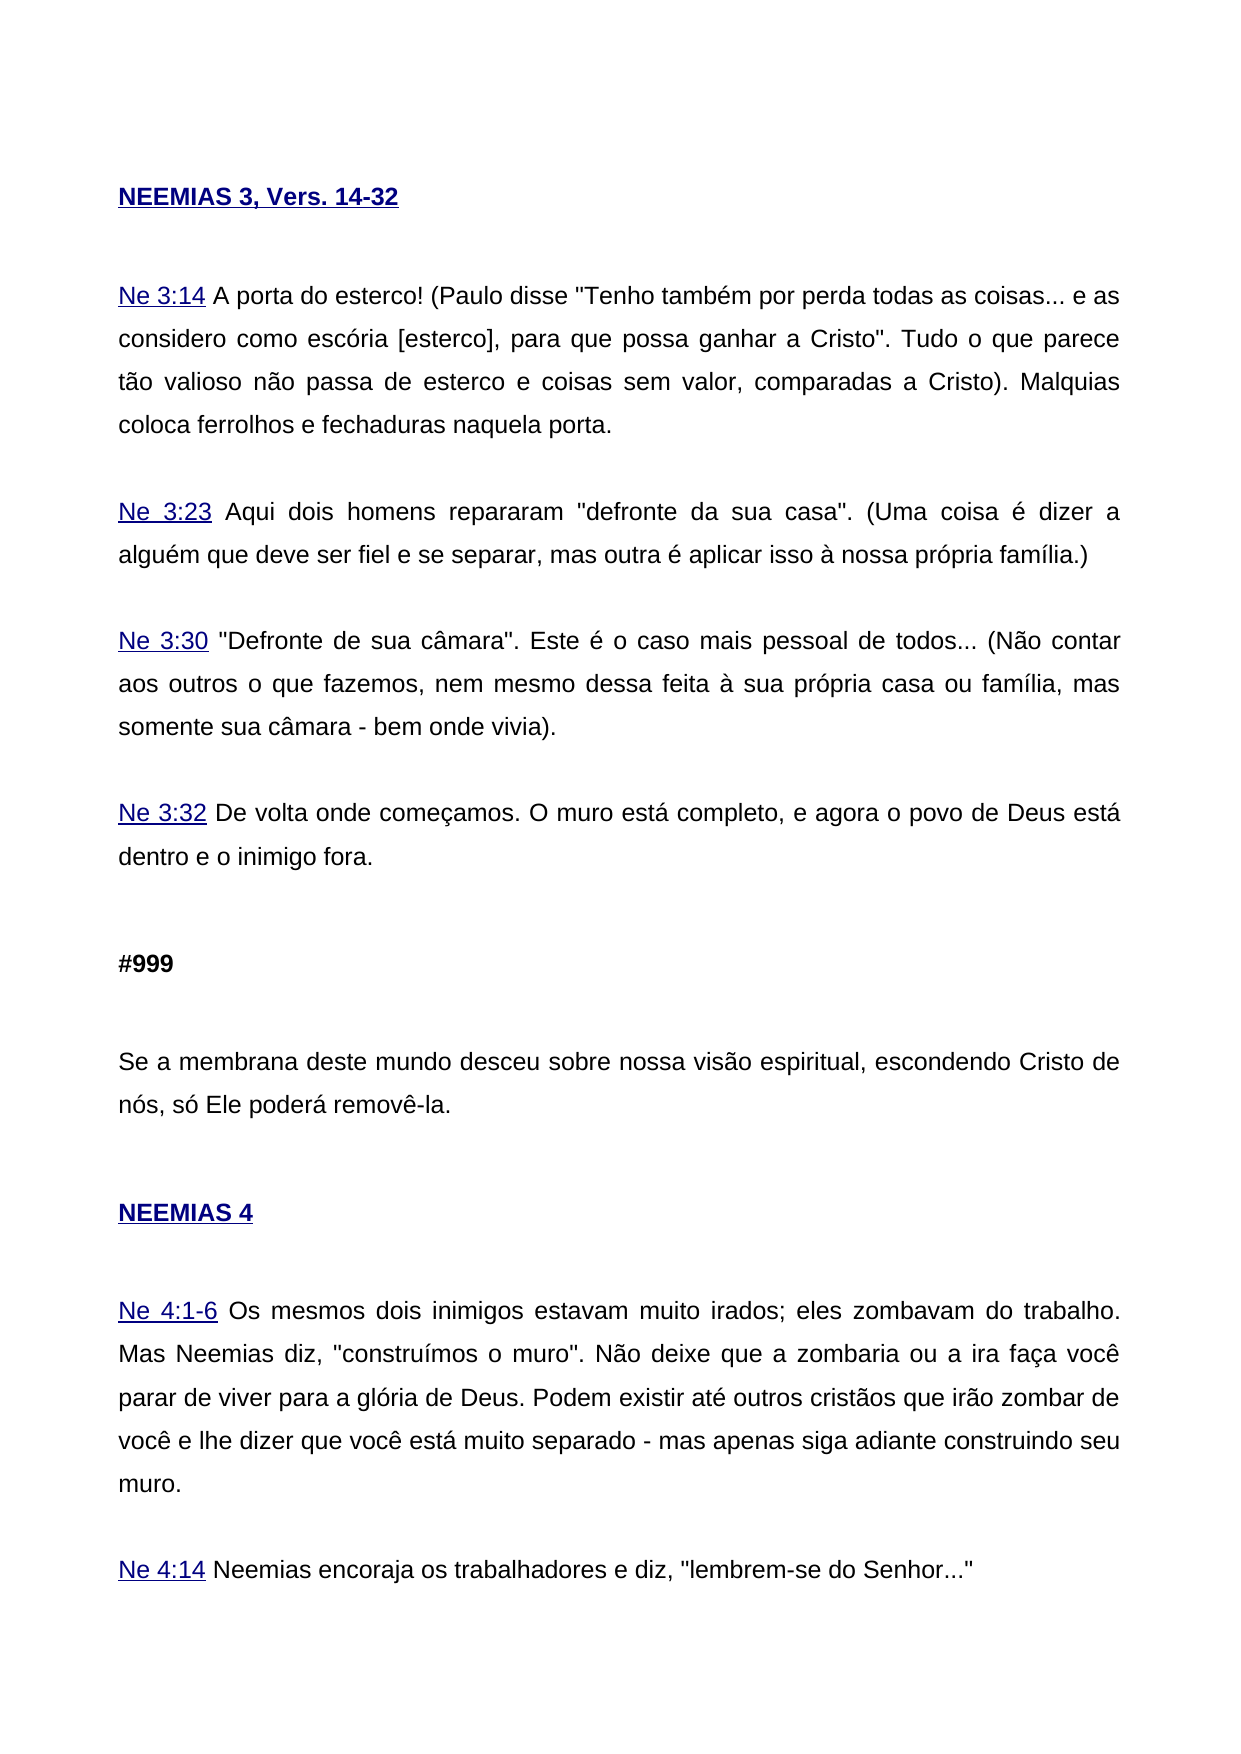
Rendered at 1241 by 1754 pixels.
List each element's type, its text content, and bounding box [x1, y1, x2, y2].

text Ne 4:14 Neemias encoraja os trabalhadores e diz, "lembrem-se do Senhor..." [118, 1555, 1122, 1584]
text Ne 3:32 De volta onde começamos. O muro está completo, e agora o povo de Deus está dentro e o inimigo fora. [118, 798, 1122, 870]
text Ne 3:14 A porta do esterco! (Paulo disse "Tenho também por perda todas as coisas... e as considero como escória [esterco], para que possa ganhar a Cristo". Tudo o que parece tão valioso não passa de esterco e coisas sem valor, comparadas a Cristo). Malquias coloca ferrolhos e fechaduras naquela porta. [118, 281, 1122, 439]
subtitle NEEMIAS 4 [118, 1197, 1122, 1226]
text Ne 3:30 "Defronte de sua câmara". Este é o caso mais pessoal de todos... (Não contar aos outros o que fazemos, nem mesmo dessa feita à sua própria casa ou família, mas somente sua câmara - bem onde vivia). [118, 626, 1122, 741]
text Se a membrana deste mundo desceu sobre nossa visão espiritual, escondendo Cristo de nós, só Ele poderá removê-la. [118, 1047, 1122, 1119]
text Ne 3:23 Aqui dois homens repararam "defronte da sua casa". (Uma coisa é dizer a alguém que deve ser fiel e se separar, mas outra é aplicar isso à nossa própria família.) [118, 496, 1122, 568]
subtitle #999 [118, 948, 1122, 977]
text Ne 4:1-6 Os mesmos dois inimigos estavam muito irados; eles zombavam do trabalho. Mas Neemias diz, "construímos o muro". Não deixe que a zombaria ou a ira faça você parar de viver para a glória de Deus. Podem existir até outros cristãos que irão zombar de você e lhe dizer que você está muito separado - mas apenas siga adiante construindo seu muro. [118, 1296, 1122, 1497]
subtitle NEEMIAS 3, Vers. 14-32 [118, 182, 1122, 211]
